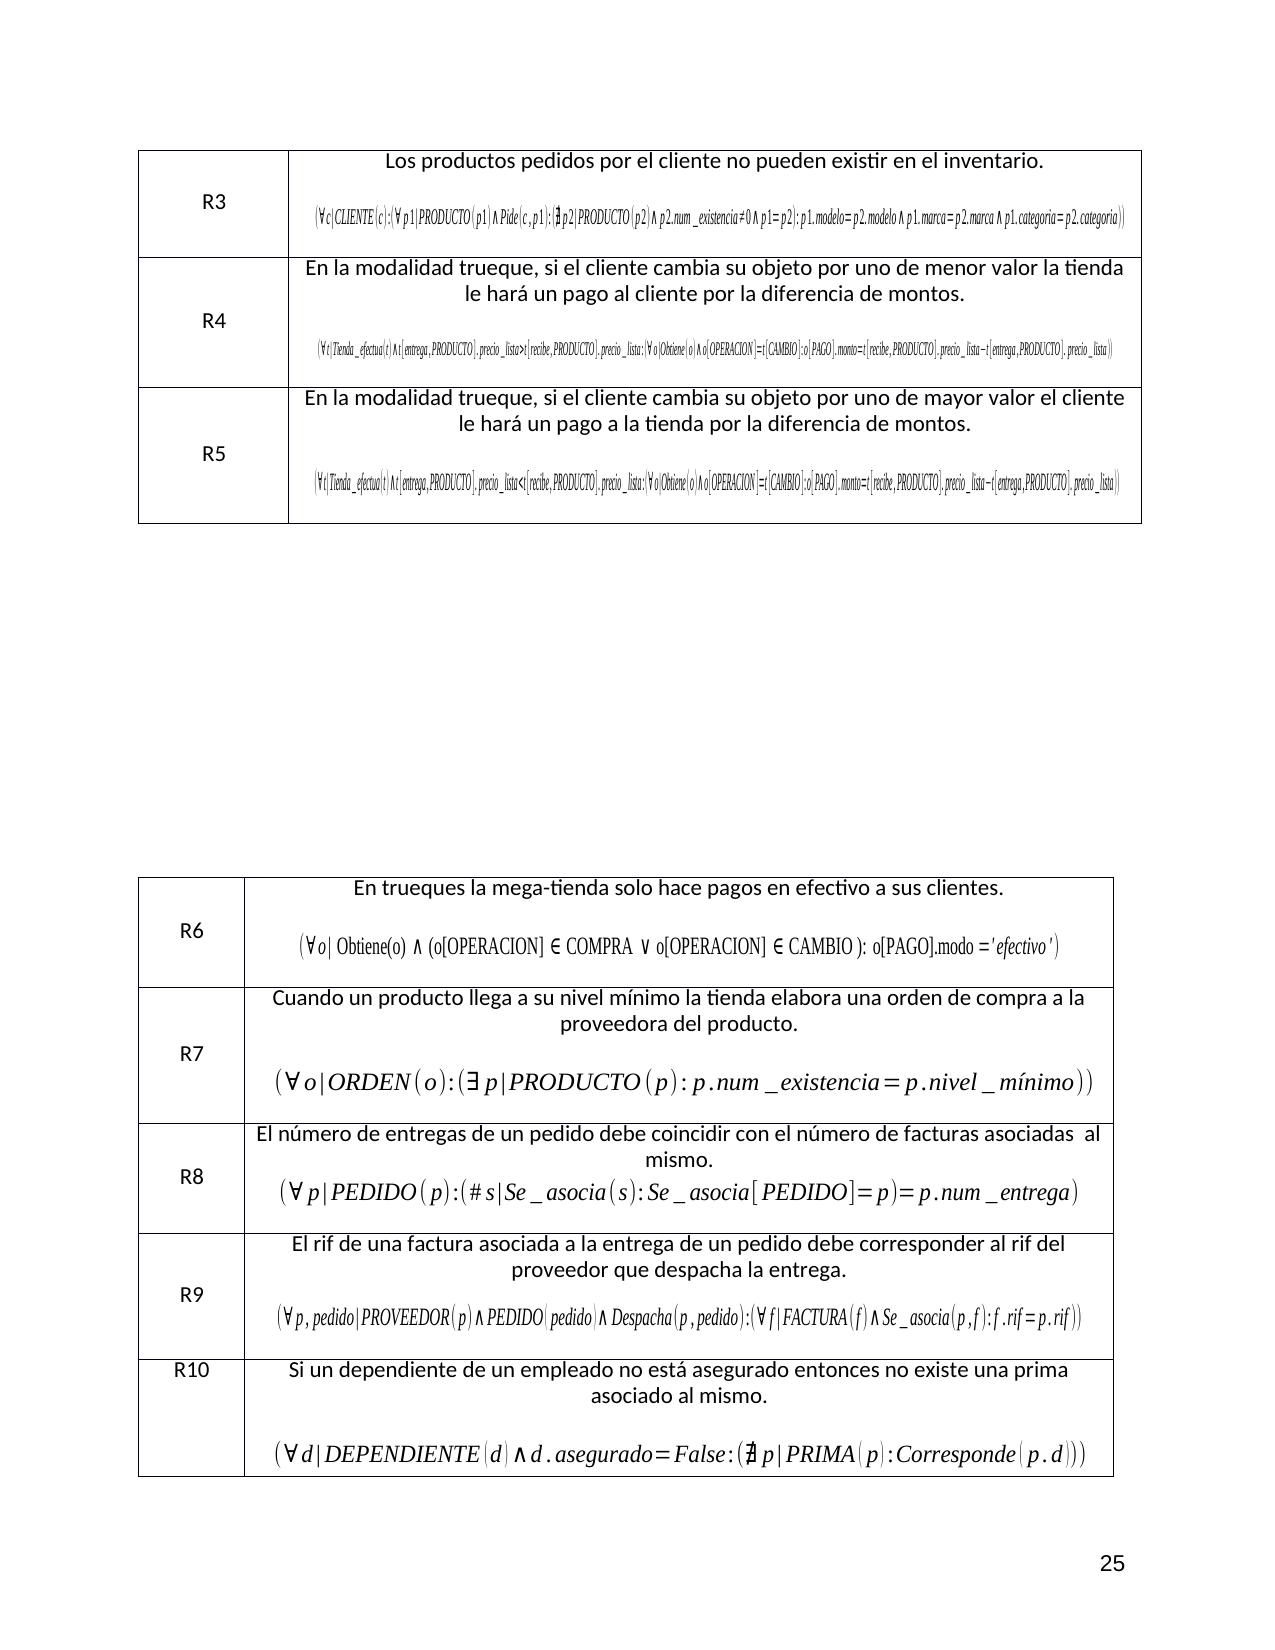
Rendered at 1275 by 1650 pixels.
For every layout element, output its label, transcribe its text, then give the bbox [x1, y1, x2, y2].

table_cell Los productos pedidos por el cliente no pueden existir en el inventario. [289, 151, 1141, 257]
table_cell En la modalidad trueque, si el cliente cambia su objeto por uno de mayor valor el cliente le hará un pago a la tienda por la diferencia de montos. [289, 388, 1141, 523]
table_cell El rif de una factura asociada a la entrega de un pedido debe corresponder al rif del proveedor que despacha la entrega. [245, 1234, 1113, 1359]
table_cell R4 [139, 258, 288, 387]
table_cell R9 [139, 1234, 244, 1359]
table_cell Cuando un producto llega a su nivel mínimo la tienda elabora una orden de compra a la proveedora del producto. [245, 988, 1113, 1123]
table_cell En la modalidad trueque, si el cliente cambia su objeto por uno de menor valor la tienda le hará un pago al cliente por la diferencia de montos. [289, 258, 1141, 387]
table_header R6 [139, 878, 244, 987]
table_cell El número de entregas de un pedido debe coincidir con el número de facturas asociadas al mismo. [245, 1124, 1113, 1233]
table_header En trueques la mega-tienda solo hace pagos en efectivo a sus clientes. [245, 878, 1113, 987]
table_cell R8 [139, 1124, 244, 1233]
table_cell R3 [139, 151, 288, 257]
table_cell R7 [139, 988, 244, 1123]
table_cell R10 [139, 1360, 244, 1476]
table_cell R5 [139, 388, 288, 523]
table_cell Si un dependiente de un empleado no está asegurado entonces no existe una prima asociado al mismo. [245, 1360, 1113, 1476]
